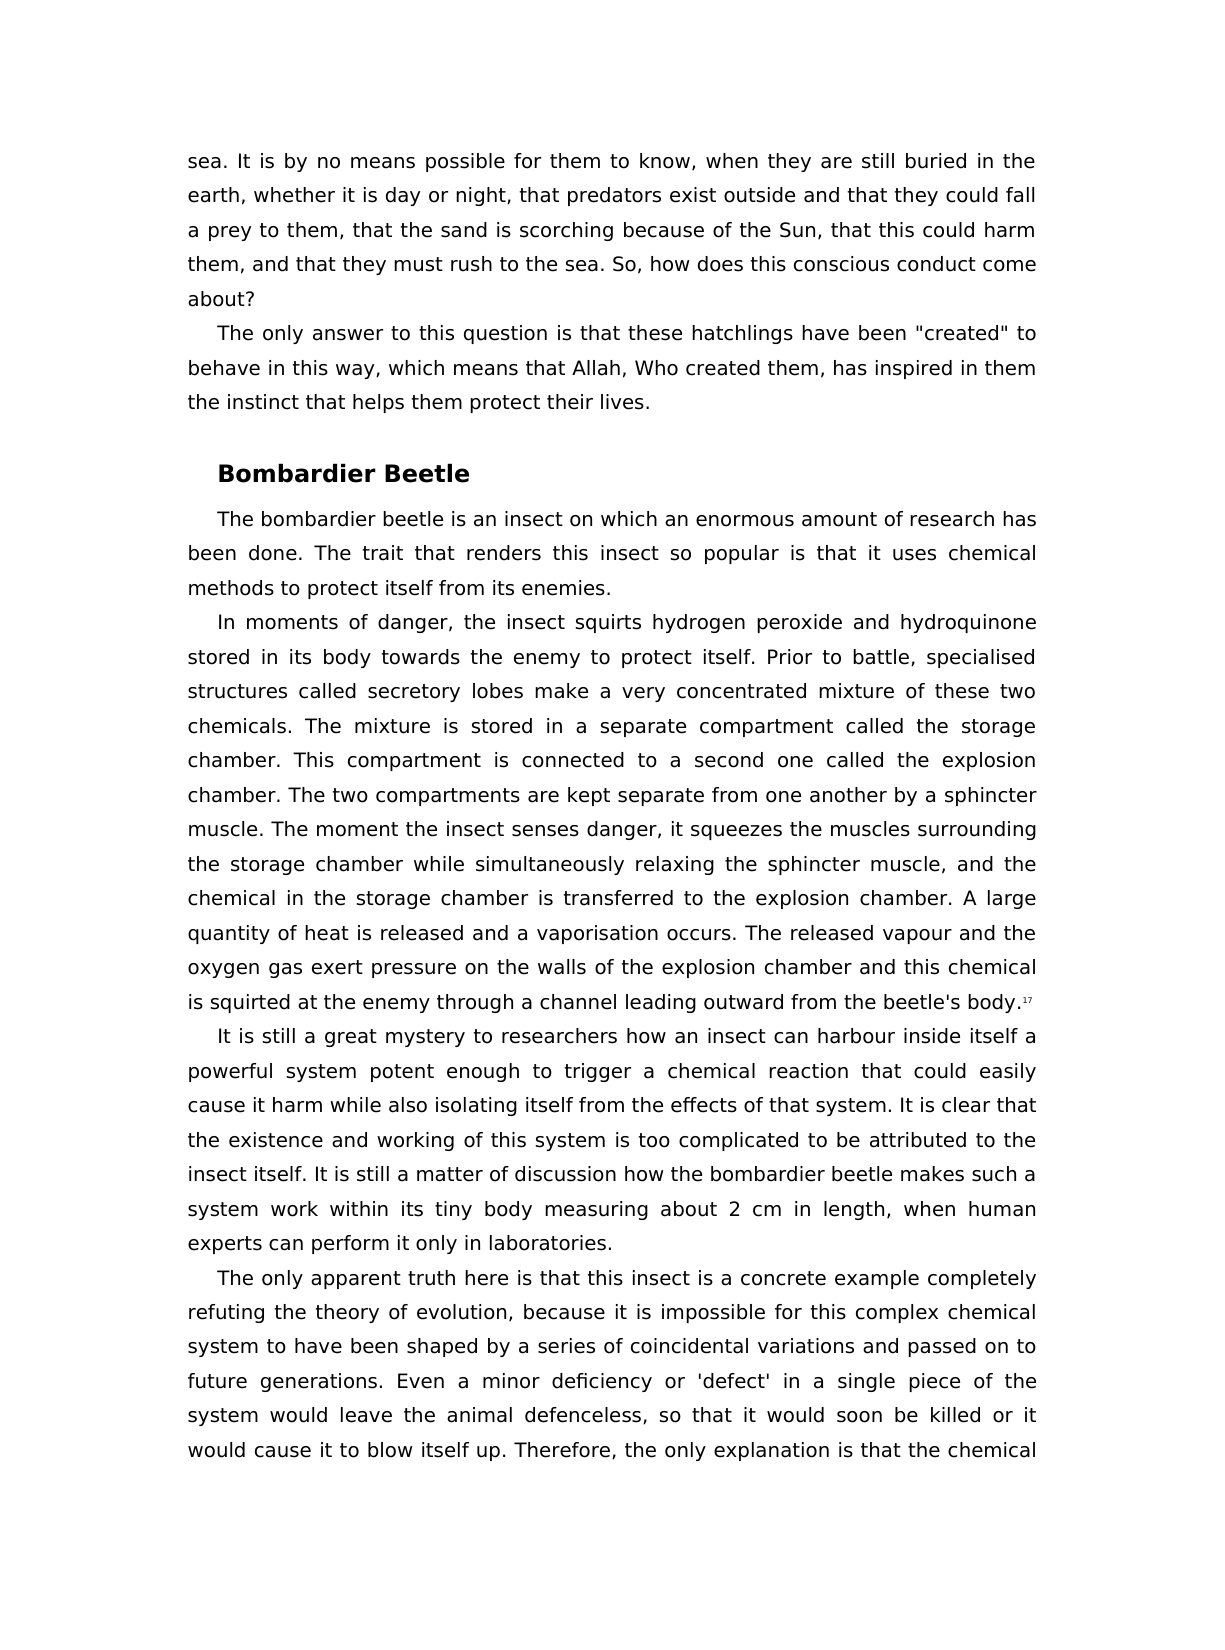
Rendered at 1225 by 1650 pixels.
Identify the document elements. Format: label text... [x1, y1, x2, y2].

text The only apparent truth here is that this insect is a concrete example completely refuting the theory of evolution, because it is impossible for this complex chemical system to have been shaped by a series of coincidental variations and passed on to future generations. Even a minor deficiency or 'defect' in a single piece of the system would leave the animal defenceless, so that it would soon be killed or it would cause it to blow itself up. Therefore, the only explanation is that the chemical [187, 1267, 1037, 1462]
text The only answer to this question is that these hatchlings have been "created" to behave in this way, which means that Allah, Who created them, has inspired in them the instinct that helps them protect their lives. [187, 322, 1037, 414]
text Bombardier Beetle [217, 460, 1037, 488]
text In moments of danger, the insect squirts hydrogen peroxide and hydroquinone stored in its body towards the enemy to protect itself. Prior to battle, specialised structures called secretory lobes make a very concentrated mixture of these two chemicals. The mixture is stored in a separate compartment called the storage chamber. This compartment is connected to a second one called the explosion chamber. The two compartments are kept separate from one another by a sphincter muscle. The moment the insect senses danger, it squeezes the muscles surrounding the storage chamber while simultaneously relaxing the sphincter muscle, and the chemical in the storage chamber is transferred to the explosion chamber. A large quantity of heat is released and a vaporisation occurs. The released vapour and the oxygen gas exert pressure on the walls of the explosion chamber and this chemical is squirted at the enemy through a channel leading outward from the beetle's body.17 [187, 611, 1037, 1014]
text sea. It is by no means possible for them to know, when they are still buried in the earth, whether it is day or night, that predators exist outside and that they could fall a prey to them, that the sand is scorching because of the Sun, that this could harm them, and that they must rush to the sea. So, how does this conscious conduct come about? [187, 150, 1037, 311]
text It is still a great mystery to researchers how an insect can harbour inside itself a powerful system potent enough to trigger a chemical reaction that could easily cause it harm while also isolating itself from the effects of that system. It is clear that the existence and working of this system is too complicated to be attributed to the insect itself. It is still a matter of discussion how the bombardier beetle makes such a system work within its tiny body measuring about 2 cm in length, when human experts can perform it only in laboratories. [187, 1025, 1037, 1255]
text The bombardier beetle is an insect on which an enormous amount of research has been done. The trait that renders this insect so popular is that it uses chemical methods to protect itself from its enemies. [187, 508, 1037, 600]
